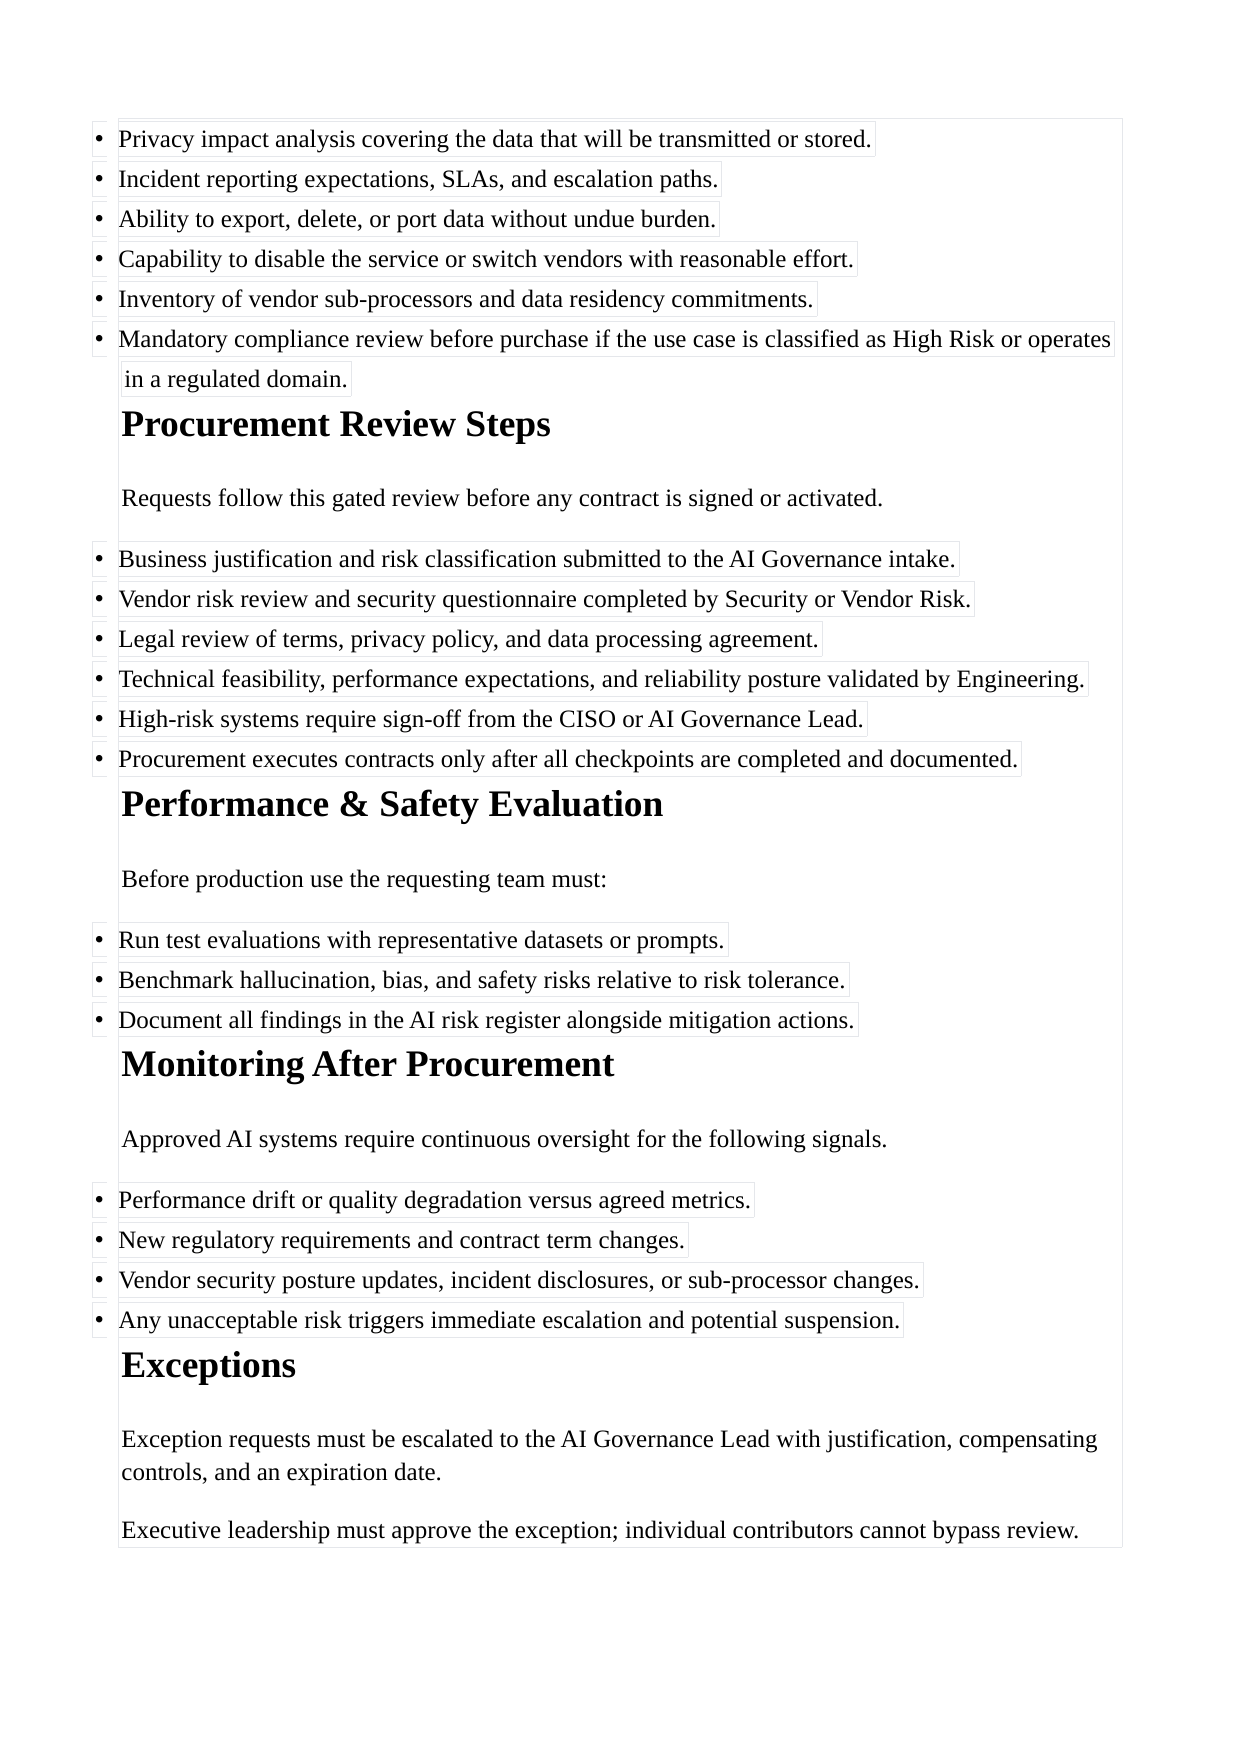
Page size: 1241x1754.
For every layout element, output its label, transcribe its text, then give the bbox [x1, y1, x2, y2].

list Benchmark hallucination, bias, and safety risks relative to risk tolerance. [119, 959, 1122, 997]
text Executive leadership must approve the exception; individual contributors cannot bypass review. [119, 1512, 1122, 1547]
subtitle Performance & Safety Evaluation [119, 778, 1122, 824]
list Mandatory compliance review before purchase if the use case is classified as High Risk or operates in a regulated domain. [119, 318, 1122, 396]
list Vendor security posture updates, incident disclosures, or sub-processor changes. [119, 1259, 1122, 1297]
subtitle Monitoring After Procurement [119, 1039, 1122, 1085]
list Capability to disable the service or switch vendors with reasonable effort. [119, 238, 1122, 276]
list Incident reporting expectations, SLAs, and escalation paths. [119, 158, 1122, 196]
list Any unacceptable risk triggers immediate escalation and potential suspension. [119, 1299, 1122, 1337]
list Privacy impact analysis covering the data that will be transmitted or stored. [119, 119, 1122, 156]
subtitle Exceptions [119, 1339, 1122, 1385]
list Performance drift or quality degradation versus agreed metrics. [119, 1179, 1122, 1217]
text Approved AI systems require continuous oversight for the following signals. [119, 1121, 1122, 1153]
list Inventory of vendor sub-processors and data residency commitments. [119, 278, 1122, 316]
list Vendor risk review and security questionnaire completed by Security or Vendor Risk. [119, 578, 1122, 616]
list Ability to export, delete, or port data without undue burden. [119, 198, 1122, 236]
text Exception requests must be escalated to the AI Governance Lead with justification, compensating controls, and an expiration date. [119, 1421, 1122, 1486]
list Technical feasibility, performance expectations, and reliability posture validated by Engineering. [119, 658, 1122, 696]
list High-risk systems require sign-off from the CISO or AI Governance Lead. [119, 698, 1122, 736]
list Document all findings in the AI risk register alongside mitigation actions. [119, 999, 1122, 1037]
list New regulatory requirements and contract term changes. [119, 1219, 1122, 1257]
text Requests follow this gated review before any contract is signed or activated. [119, 480, 1122, 512]
list Procurement executes contracts only after all checkpoints are completed and documented. [119, 738, 1122, 776]
list Run test evaluations with representative datasets or prompts. [119, 919, 1122, 957]
list Legal review of terms, privacy policy, and data processing agreement. [119, 618, 1122, 656]
text Before production use the requesting team must: [119, 861, 1122, 892]
list Business justification and risk classification submitted to the AI Governance intake. [119, 538, 1122, 576]
subtitle Procurement Review Steps [119, 398, 1122, 444]
